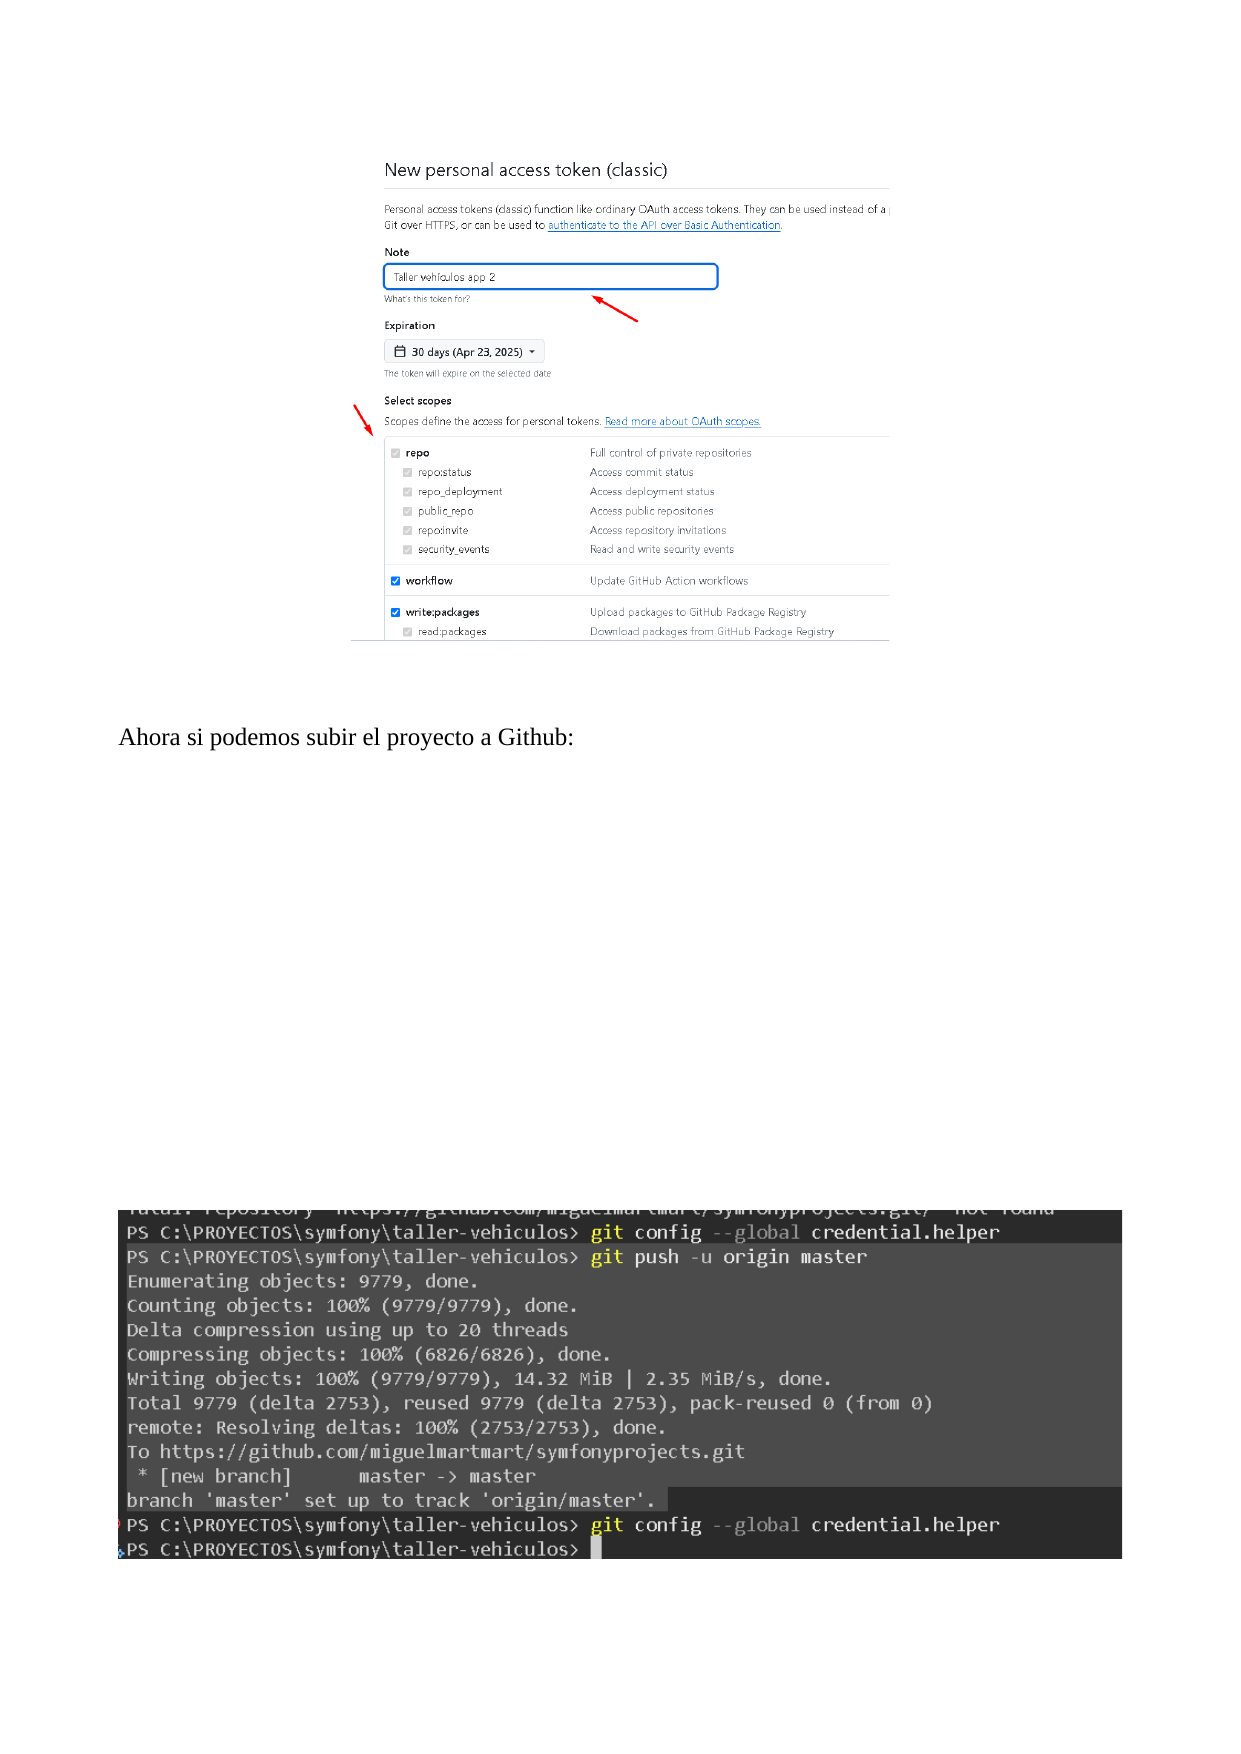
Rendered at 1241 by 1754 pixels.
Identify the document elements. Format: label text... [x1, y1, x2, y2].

picture [118, 1210, 1123, 1559]
text Ahora si podemos subir el proyecto a Github: [118, 722, 1122, 751]
picture [350, 146, 890, 641]
